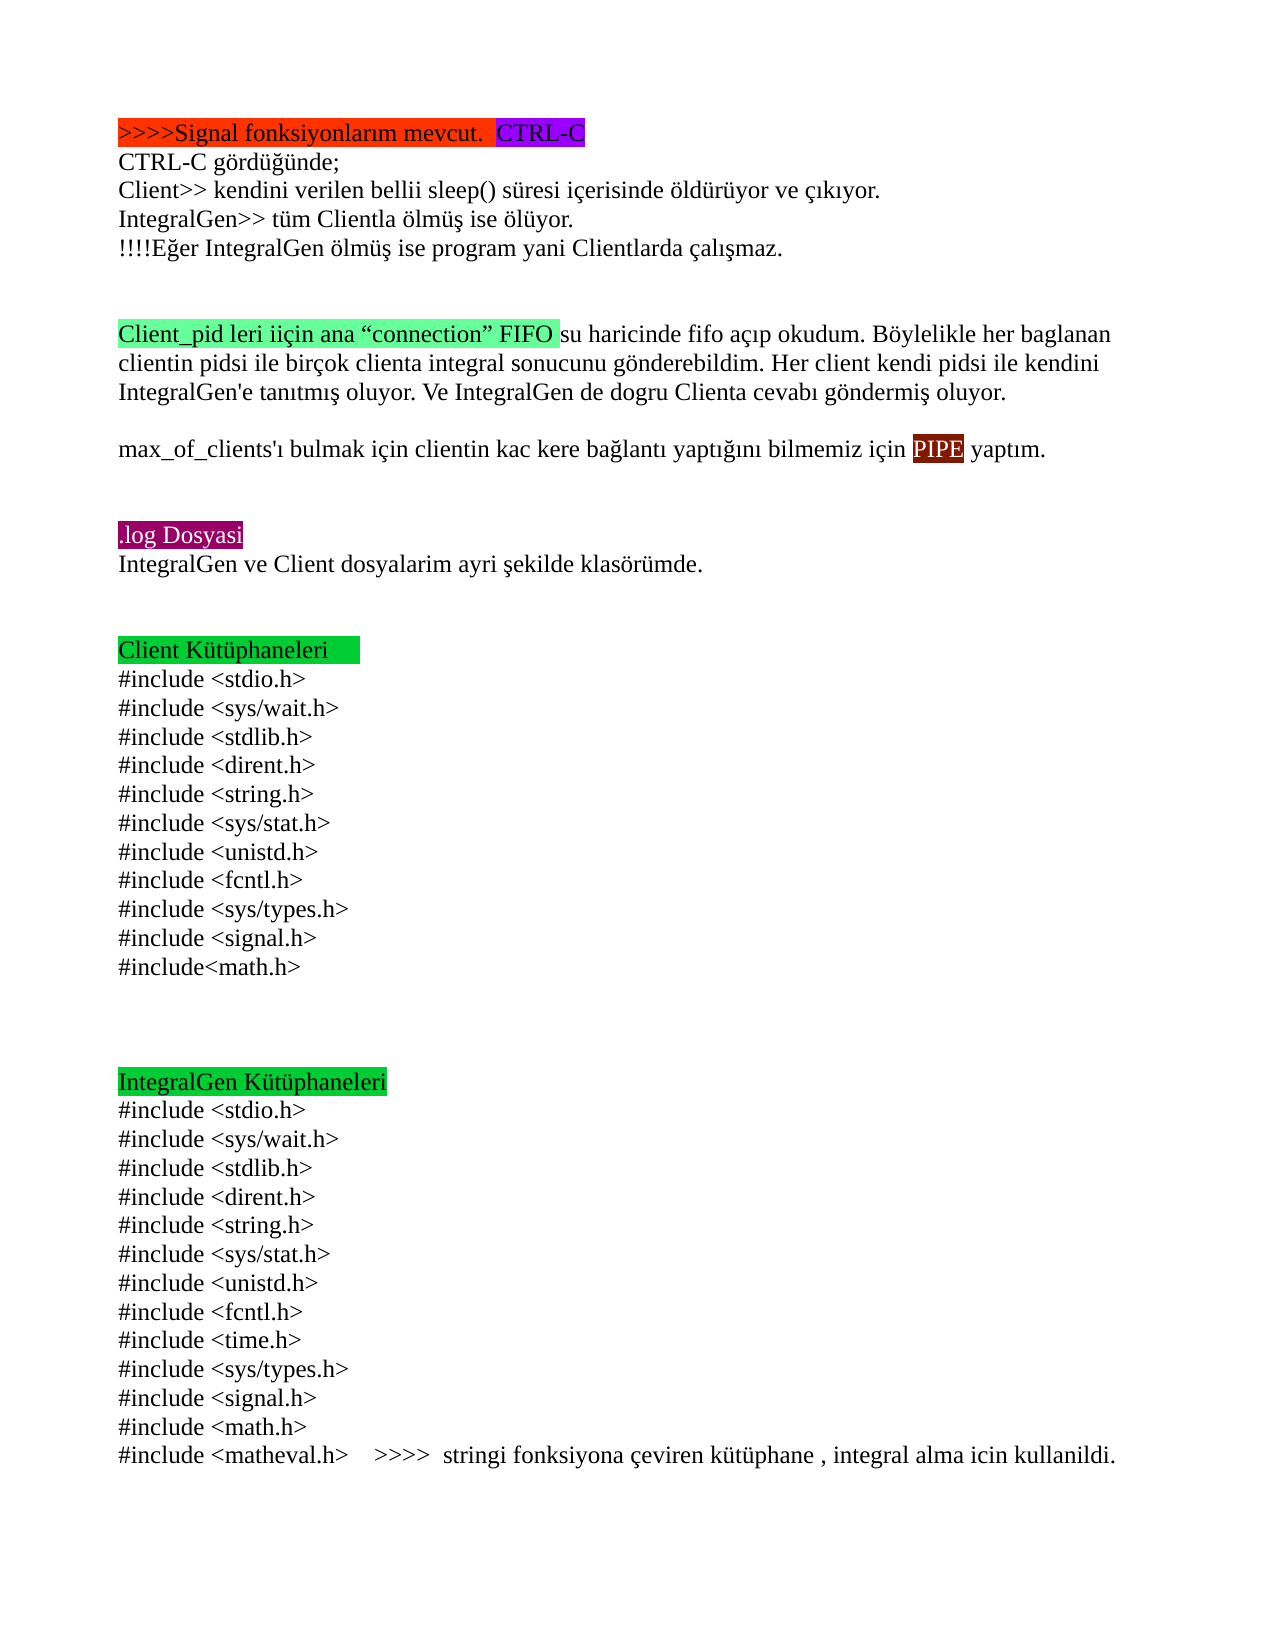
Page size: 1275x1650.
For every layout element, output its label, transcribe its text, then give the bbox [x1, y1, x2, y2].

text IntegralGen>> tüm Clientla ölmüş ise ölüyor. [118, 204, 1157, 233]
text #include <math.h> [118, 1412, 1157, 1441]
text max_of_clients'ı bulmak için clientin kac kere bağlantı yaptığını bilmemiz için PIPE yaptım. [118, 434, 1157, 463]
text IntegralGen Kütüphaneleri [118, 1067, 1157, 1096]
text .log Dosyasi [118, 521, 1157, 549]
text #include <string.h> [118, 779, 1157, 808]
text #include <unistd.h> [118, 837, 1157, 866]
text #include <sys/stat.h> [118, 1239, 1157, 1268]
text #include <unistd.h> [118, 1268, 1157, 1297]
text #include<math.h> [118, 952, 1157, 981]
text #include <matheval.h> >>>> stringi fonksiyona çeviren kütüphane , integral alma icin kullanildi. [118, 1441, 1157, 1469]
text #include <stdio.h> [118, 664, 1157, 693]
text !!!!Eğer IntegralGen ölmüş ise program yani Clientlarda çalışmaz. [118, 233, 1157, 262]
text #include <fcntl.h> [118, 866, 1157, 894]
text #include <stdio.h> [118, 1096, 1157, 1124]
text #include <stdlib.h> [118, 722, 1157, 751]
text #include <sys/stat.h> [118, 808, 1157, 837]
text #include <sys/types.h> [118, 1354, 1157, 1383]
text #include <sys/types.h> [118, 894, 1157, 923]
text #include <stdlib.h> [118, 1153, 1157, 1182]
text #include <fcntl.h> [118, 1297, 1157, 1326]
text CTRL-C gördüğünde; [118, 147, 1157, 176]
text #include <sys/wait.h> [118, 693, 1157, 722]
text #include <string.h> [118, 1211, 1157, 1239]
text #include <time.h> [118, 1326, 1157, 1354]
text #include <dirent.h> [118, 751, 1157, 779]
text Client_pid leri iiçin ana “connection” FIFO su haricinde fifo açıp okudum. Böylelikle her baglanan clientin pidsi ile birçok clienta integral sonucunu gönderebildim. Her client kendi pidsi ile kendini IntegralGen'e tanıtmış oluyor. Ve IntegralGen de dogru Clienta cevabı göndermiş oluyor. [118, 319, 1157, 406]
text IntegralGen ve Client dosyalarim ayri şekilde klasörümde. [118, 549, 1157, 578]
text #include <signal.h> [118, 923, 1157, 952]
text #include <signal.h> [118, 1383, 1157, 1412]
text #include <sys/wait.h> [118, 1124, 1157, 1153]
text Client>> kendini verilen bellii sleep() süresi içerisinde öldürüyor ve çıkıyor. [118, 176, 1157, 204]
text >>>>Signal fonksiyonlarım mevcut. CTRL-C [118, 118, 1157, 147]
text #include <dirent.h> [118, 1182, 1157, 1211]
text Client Kütüphaneleri [118, 636, 1157, 664]
